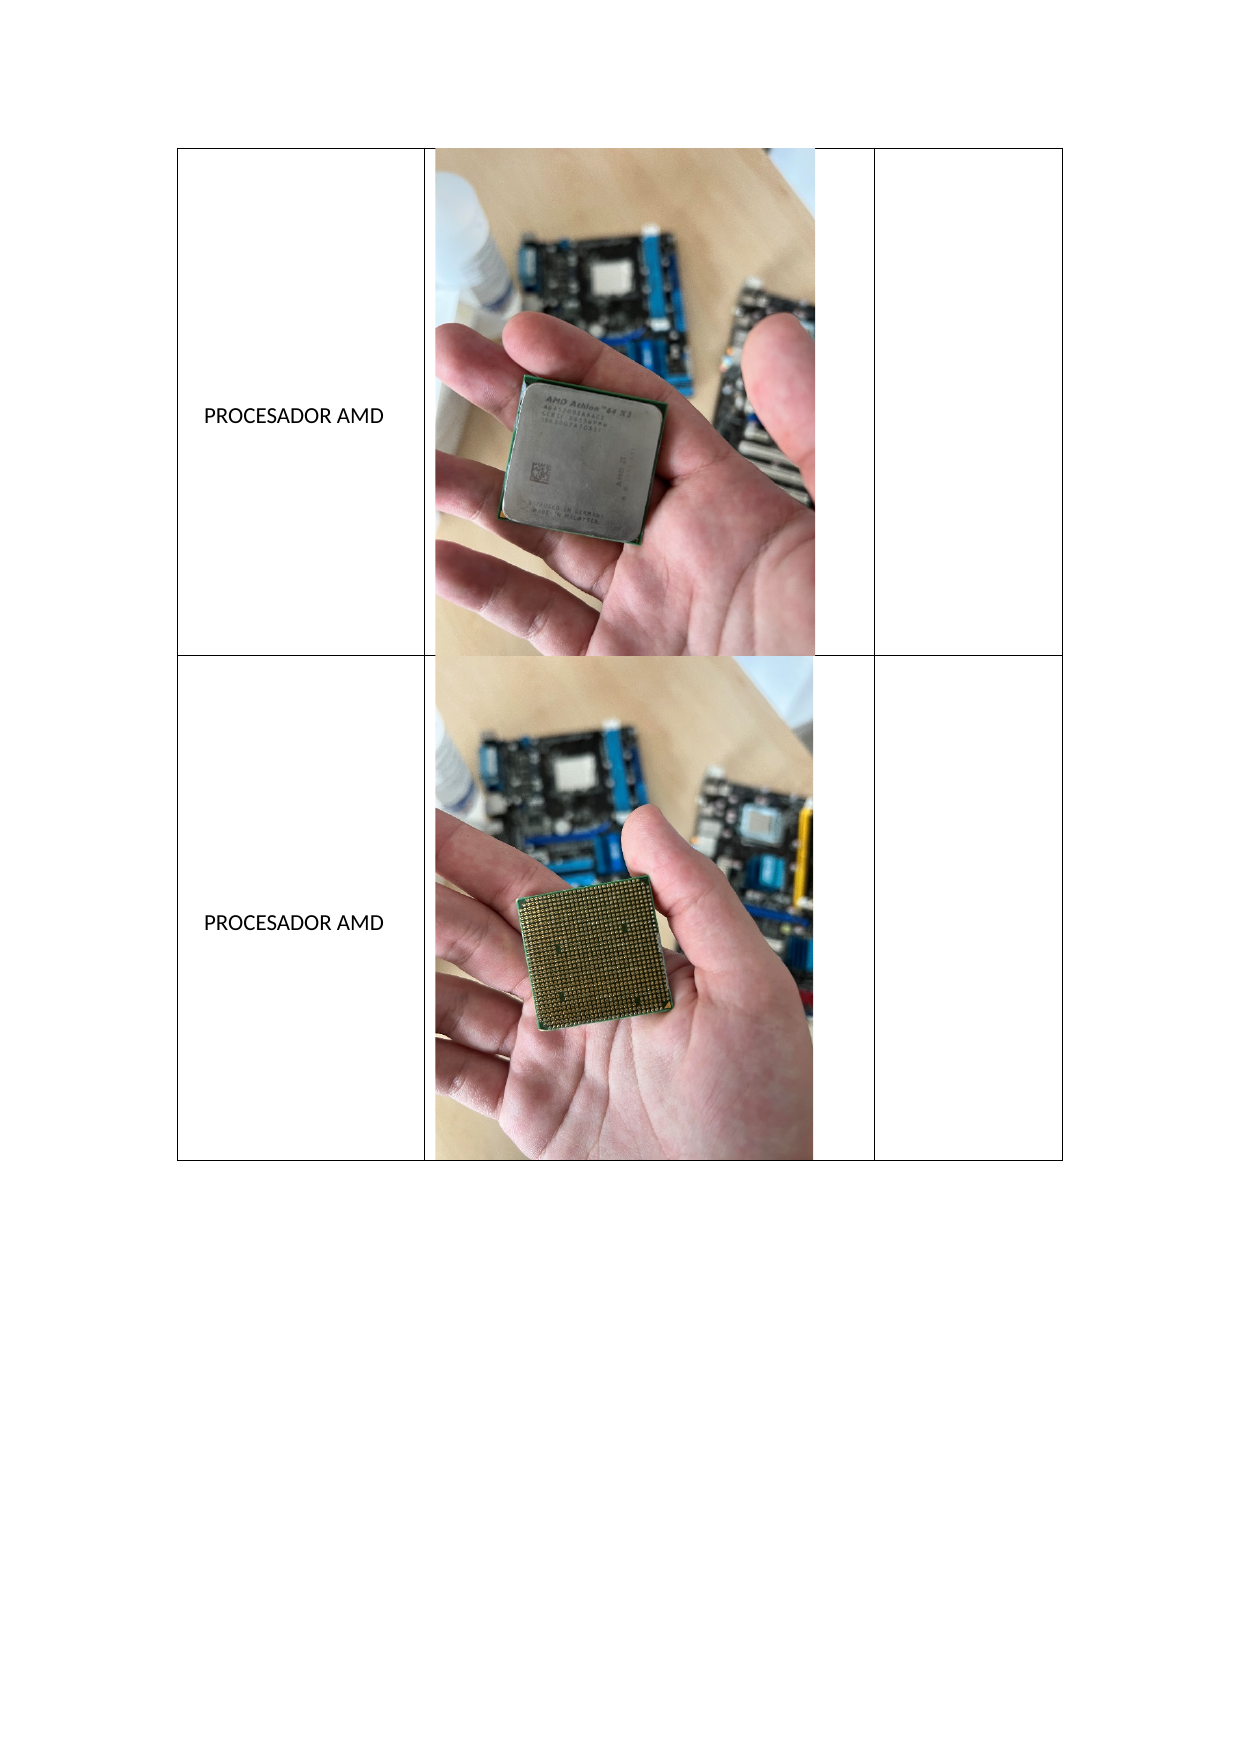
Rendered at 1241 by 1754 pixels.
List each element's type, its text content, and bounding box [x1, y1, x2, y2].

table_cell [875, 149, 1062, 655]
table_cell [816, 149, 874, 655]
table_cell [425, 149, 435, 655]
table_cell [814, 656, 874, 1160]
table_cell [875, 656, 1062, 1160]
table_cell [425, 656, 435, 1160]
table_cell PROCESADOR AMD [178, 149, 424, 655]
table_cell PROCESADOR AMD [178, 656, 424, 1160]
